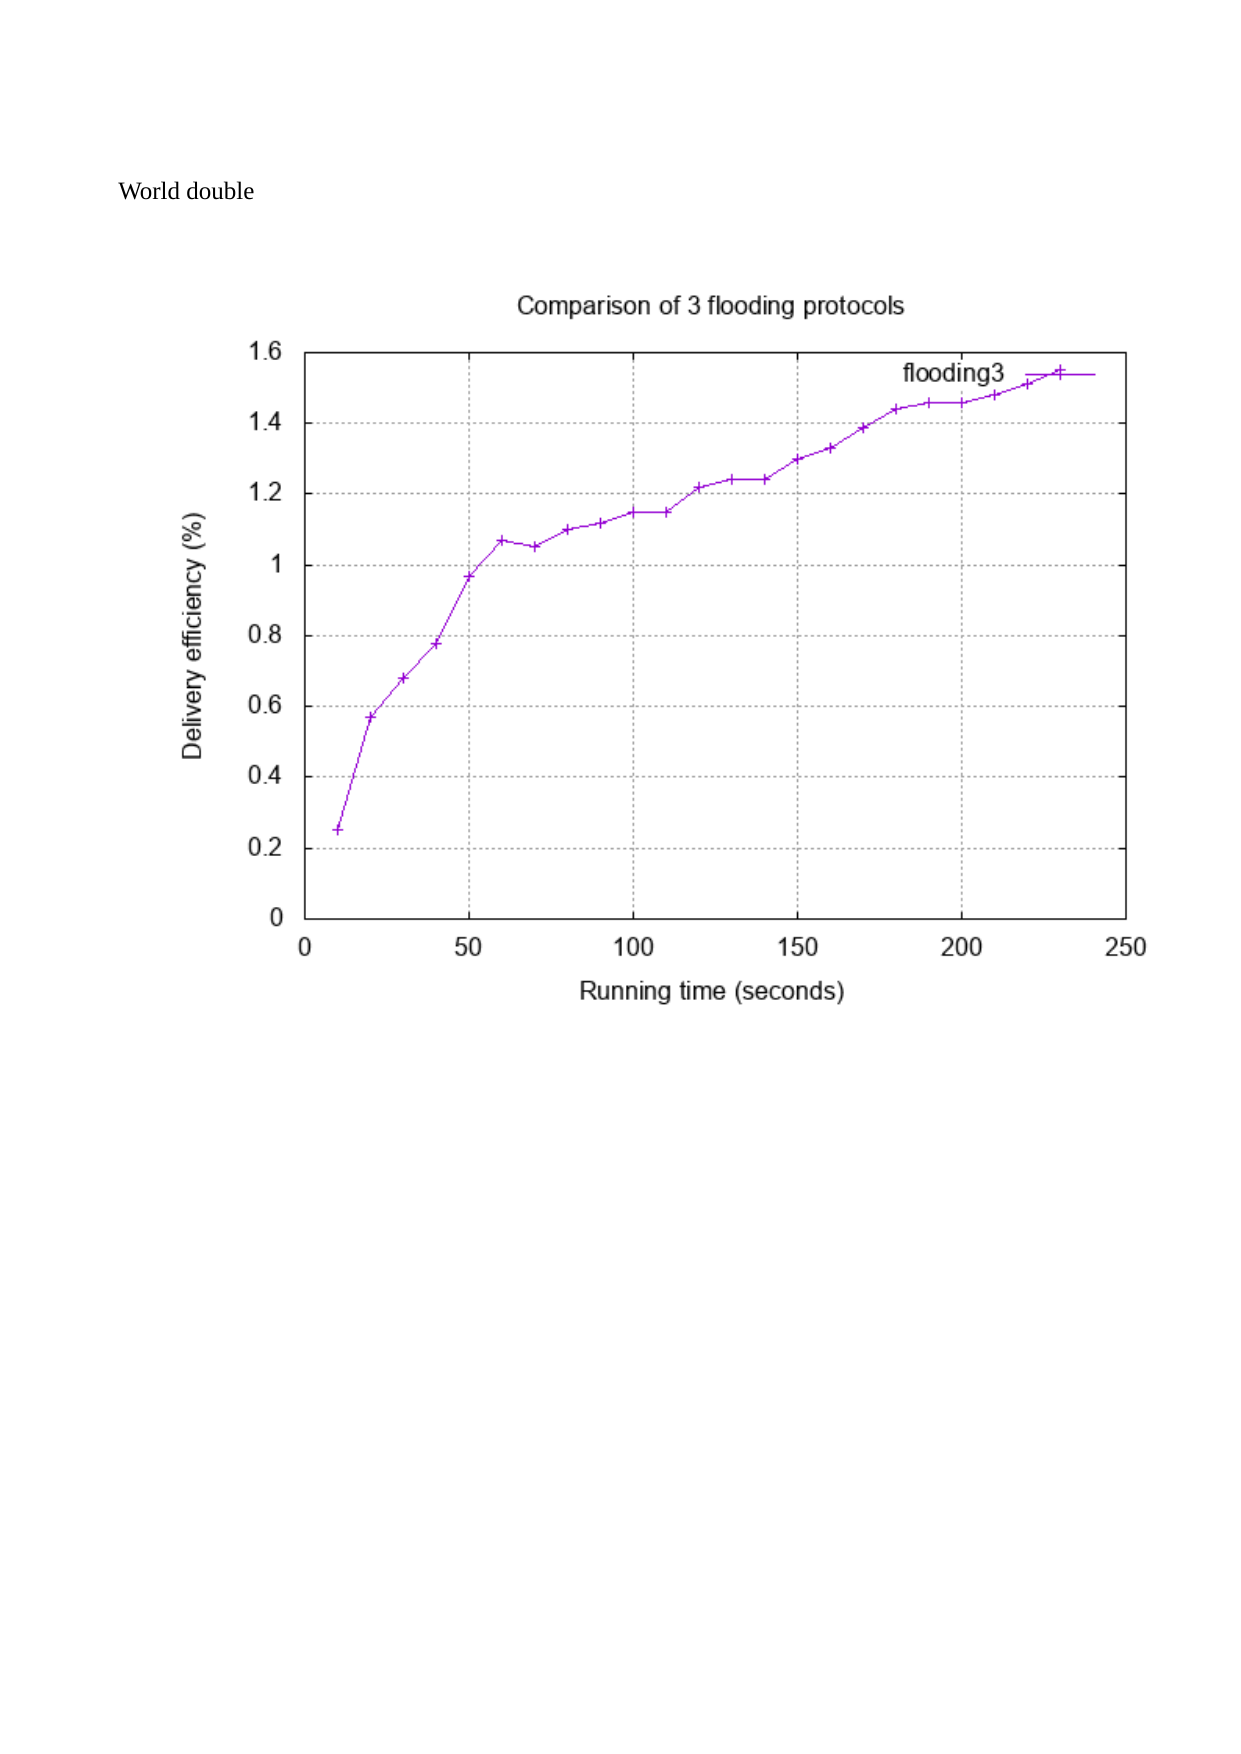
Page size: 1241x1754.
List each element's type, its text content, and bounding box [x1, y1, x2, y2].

text World double [118, 176, 1122, 205]
picture [173, 263, 1174, 1014]
